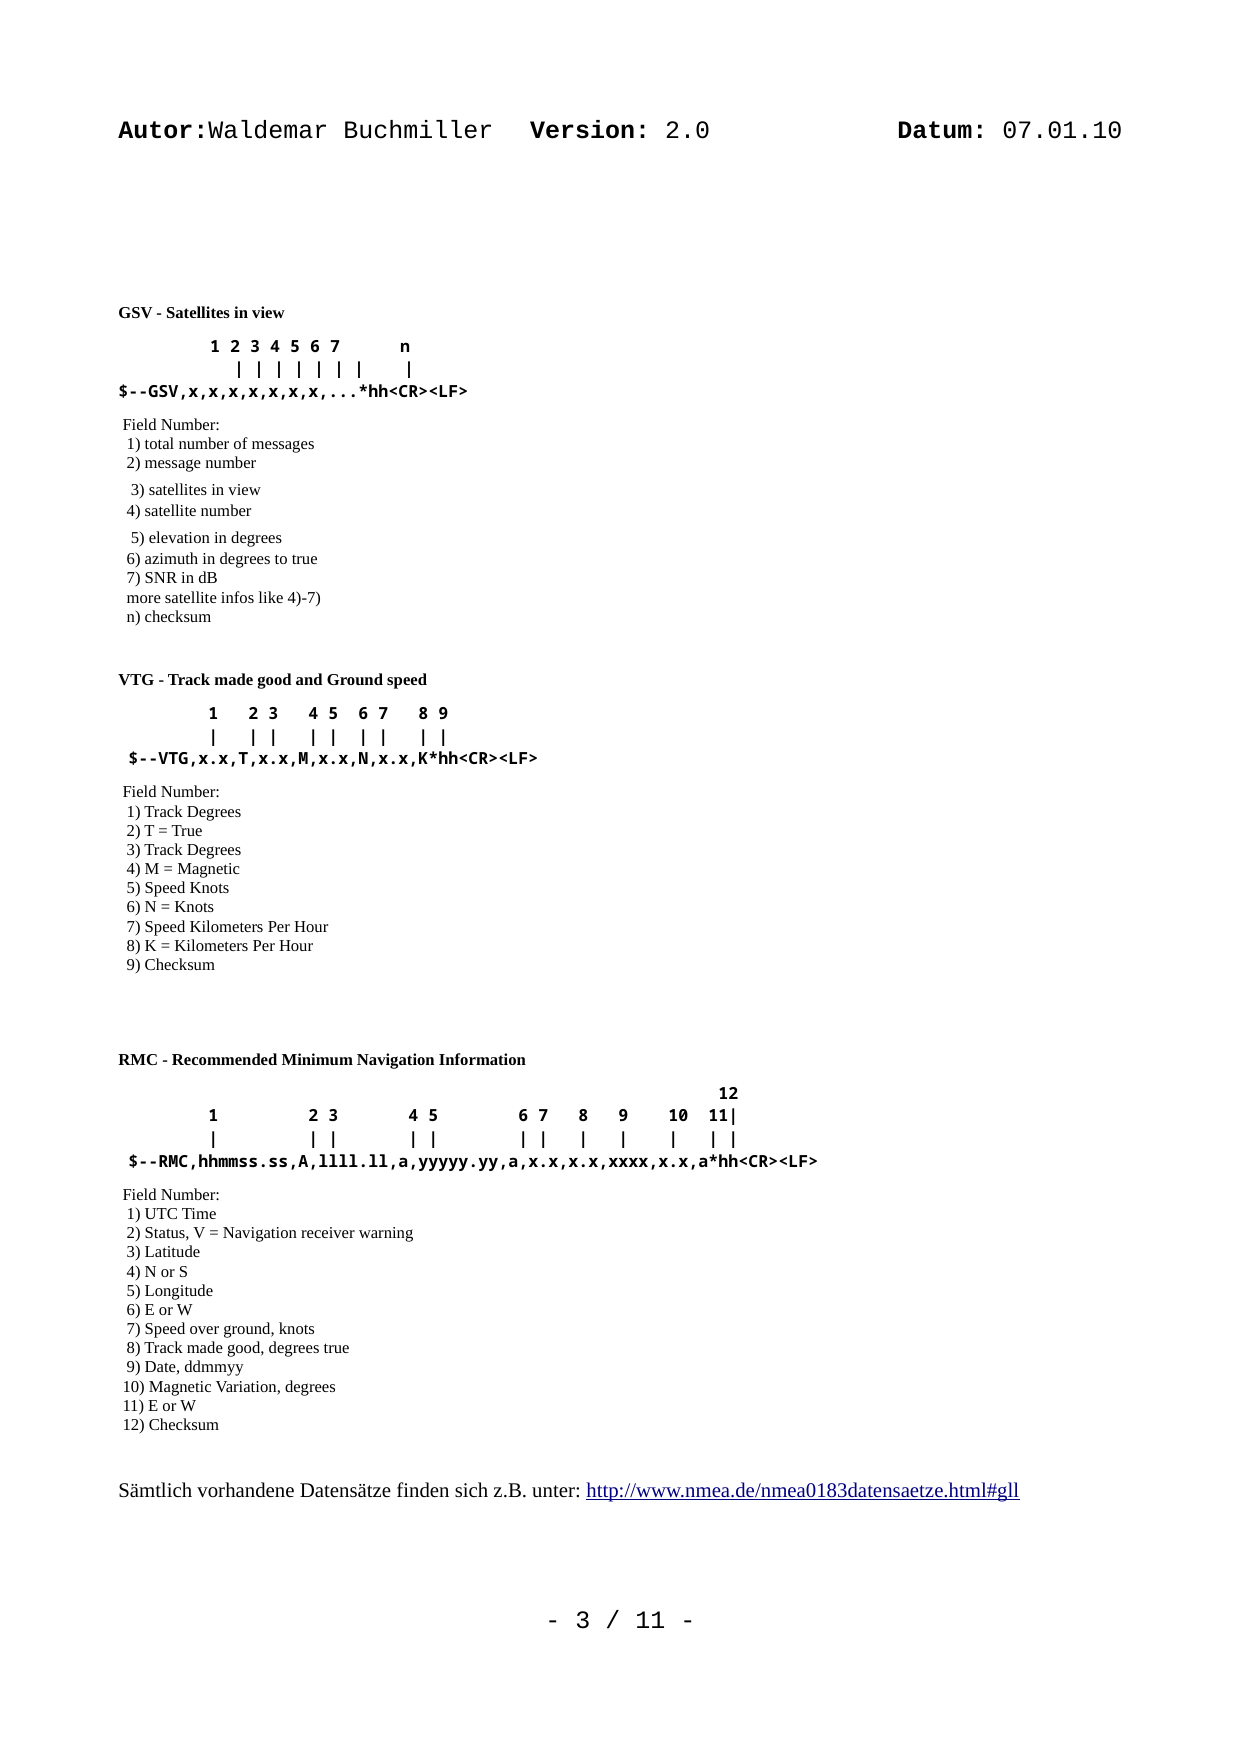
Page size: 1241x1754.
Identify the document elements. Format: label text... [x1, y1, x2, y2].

text GSV - Satellites in view [118, 303, 1122, 322]
text Field Number: 1) UTC Time 2) Status, V = Navigation receiver warning 3) Latitude 4) N or S 5) Longitude 6) E or W 7) Speed over ground, knots 8) Track made good, degrees true 9) Date, ddmmyy 10) Magnetic Variation, degrees 11) E or W 12) Checksum [118, 1185, 1122, 1434]
text VTG - Track made good and Ground speed [118, 670, 1122, 689]
text 1 2 3 4 5 6 7 8 9 | | | | | | | | | $--VTG,x.x,T,x.x,M,x.x,N,x.x,K*hh<CR><LF> [118, 702, 1122, 770]
text Field Number: 1) total number of messages 2) message number 3) satellites in view 4) satellite number 5) elevation in degrees 6) azimuth in degrees to true 7) SNR in dB more satellite infos like 4)-7) n) checksum [118, 415, 1122, 626]
text Sämtlich vorhandene Datensätze finden sich z.B. unter: http://www.nmea.de/nmea0183datensaetze.html#gll [118, 1478, 1122, 1502]
text RMC - Recommended Minimum Navigation Information [118, 1050, 1122, 1069]
text 12 1 2 3 4 5 6 7 8 9 10 11| | | | | | | | | | | | | $--RMC,hhmmss.ss,A,llll.ll,a,yyyyy.yy,a,x.x,x.x,xxxx,x.x,a*hh<CR><LF> [118, 1081, 1122, 1172]
text Field Number: 1) Track Degrees 2) T = True 3) Track Degrees 4) M = Magnetic 5) Speed Knots 6) N = Knots 7) Speed Kilometers Per Hour 8) K = Kilometers Per Hour 9) Checksum [118, 782, 1122, 974]
text 1 2 3 4 5 6 7 n | | | | | | | | $--GSV,x,x,x,x,x,x,x,...*hh<CR><LF> [118, 334, 1122, 402]
